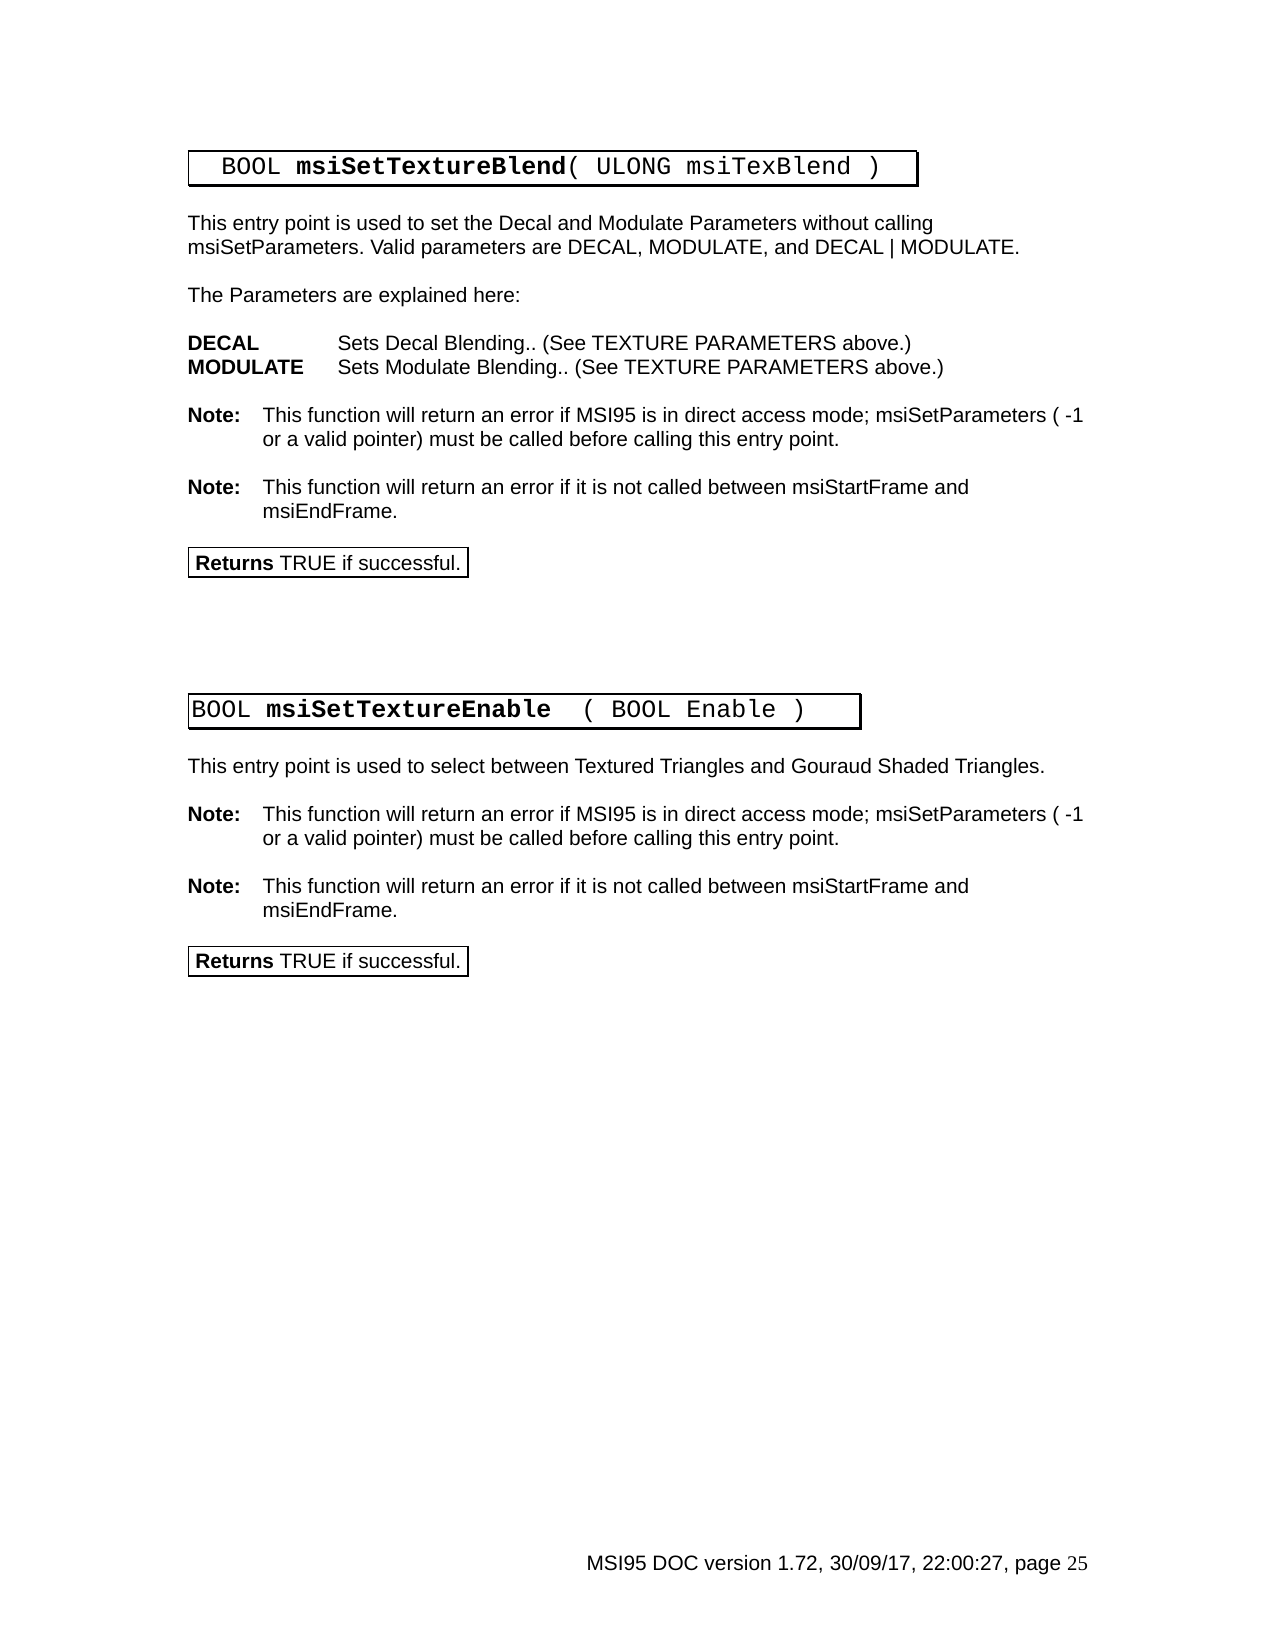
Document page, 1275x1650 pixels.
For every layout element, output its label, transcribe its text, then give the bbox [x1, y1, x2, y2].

text This entry point is used to select between Textured Triangles and Gouraud Shaded Triangles. [187, 754, 1087, 778]
text Note: This function will return an error if MSI95 is in direct access mode; msiSetParameters ( -1 or a valid pointer) must be called before calling this entry point. [187, 403, 1087, 451]
text Note: This function will return an error if MSI95 is in direct access mode; msiSetParameters ( -1 or a valid pointer) must be called before calling this entry point. [187, 802, 1087, 850]
text MODULATE Sets Modulate Blending.. (See TEXTURE PARAMETERS above.) [187, 355, 1087, 379]
text Note: This function will return an error if it is not called between msiStartFrame and msiEndFrame. [187, 874, 1087, 922]
text BOOL msiSetTextureEnable ( BOOL Enable ) [189, 695, 859, 727]
text BOOL msiSetTextureBlend( ULONG msiTexBlend ) [189, 152, 916, 184]
text Returns TRUE if successful. [189, 947, 467, 975]
text Note: This function will return an error if it is not called between msiStartFrame and msiEndFrame. [187, 475, 1087, 523]
text This entry point is used to set the Decal and Modulate Parameters without calling msiSetParameters. Valid parameters are DECAL, MODULATE, and DECAL | MODULATE. [187, 211, 1087, 259]
text Returns TRUE if successful. [189, 548, 467, 576]
text DECAL Sets Decal Blending.. (See TEXTURE PARAMETERS above.) [187, 331, 1087, 355]
text The Parameters are explained here: [187, 283, 1087, 307]
